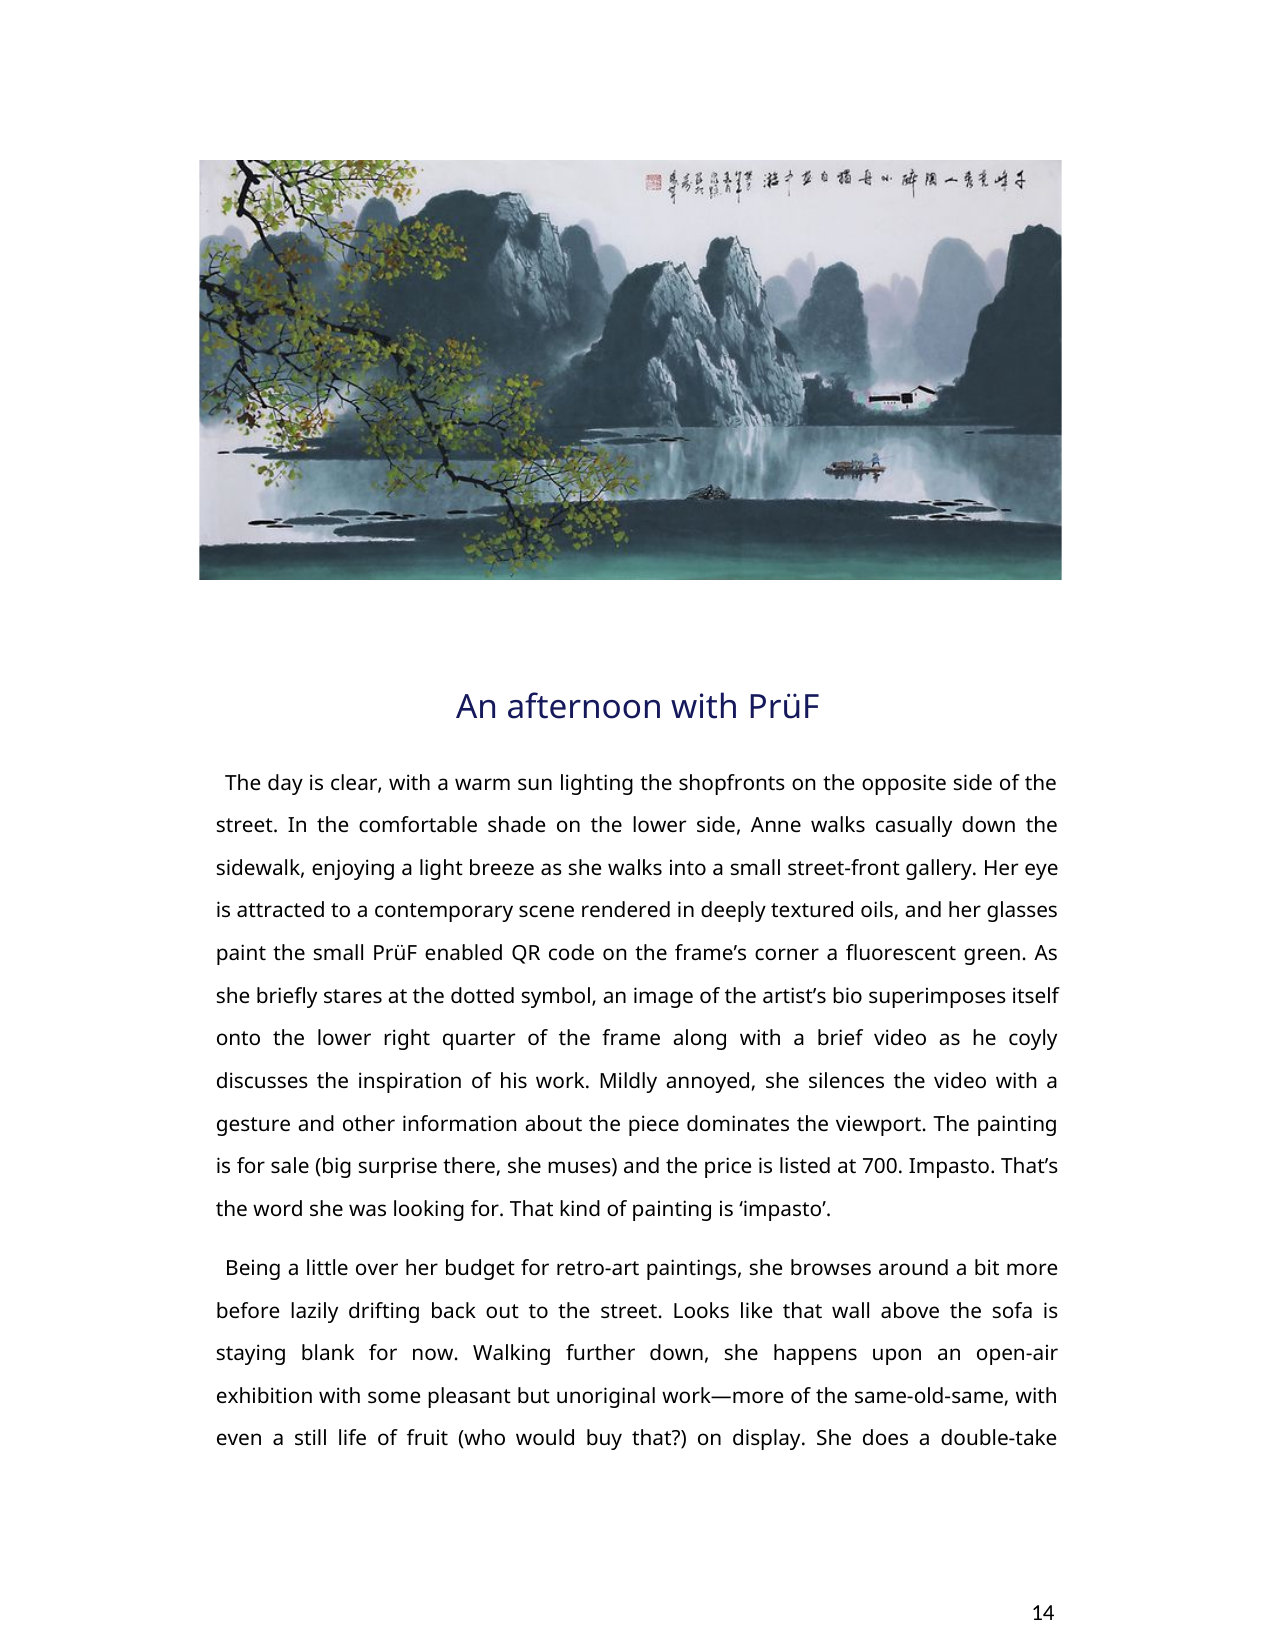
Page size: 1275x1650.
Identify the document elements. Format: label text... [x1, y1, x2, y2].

text An afternoon with PrüF [150, 683, 1125, 728]
text Being a little over her budget for retro-art paintings, she browses around a bit more before lazily drifting back out to the street. Looks like that wall above the sofa is staying blank for now. Walking further down, she happens upon an open-air exhibition with some pleasant but unoriginal work—more of the same-old-same, with even a still life of fruit (who would buy that?) on display. She does a double-take [216, 1253, 1059, 1452]
text The day is clear, with a warm sun lighting the shopfronts on the opposite side of the street. In the comfortable shade on the lower side, Anne walks casually down the sidewalk, enjoying a light breeze as she walks into a small street-front gallery. Her eye is attracted to a contemporary scene rendered in deeply textured oils, and her glasses paint the small PrüF enabled QR code on the frame’s corner a fluorescent green. As she briefly stares at the dotted symbol, an image of the artist’s bio superimposes itself onto the lower right quarter of the frame along with a brief video as he coyly discusses the inspiration of his work. Mildly annoyed, she silences the video with a gesture and other information about the piece dominates the viewport. The painting is for sale (big surprise there, she muses) and the price is listed at 700. Impasto. That’s the word she was looking for. That kind of painting is ‘impasto’. [216, 768, 1059, 1222]
picture [199, 160, 1062, 580]
